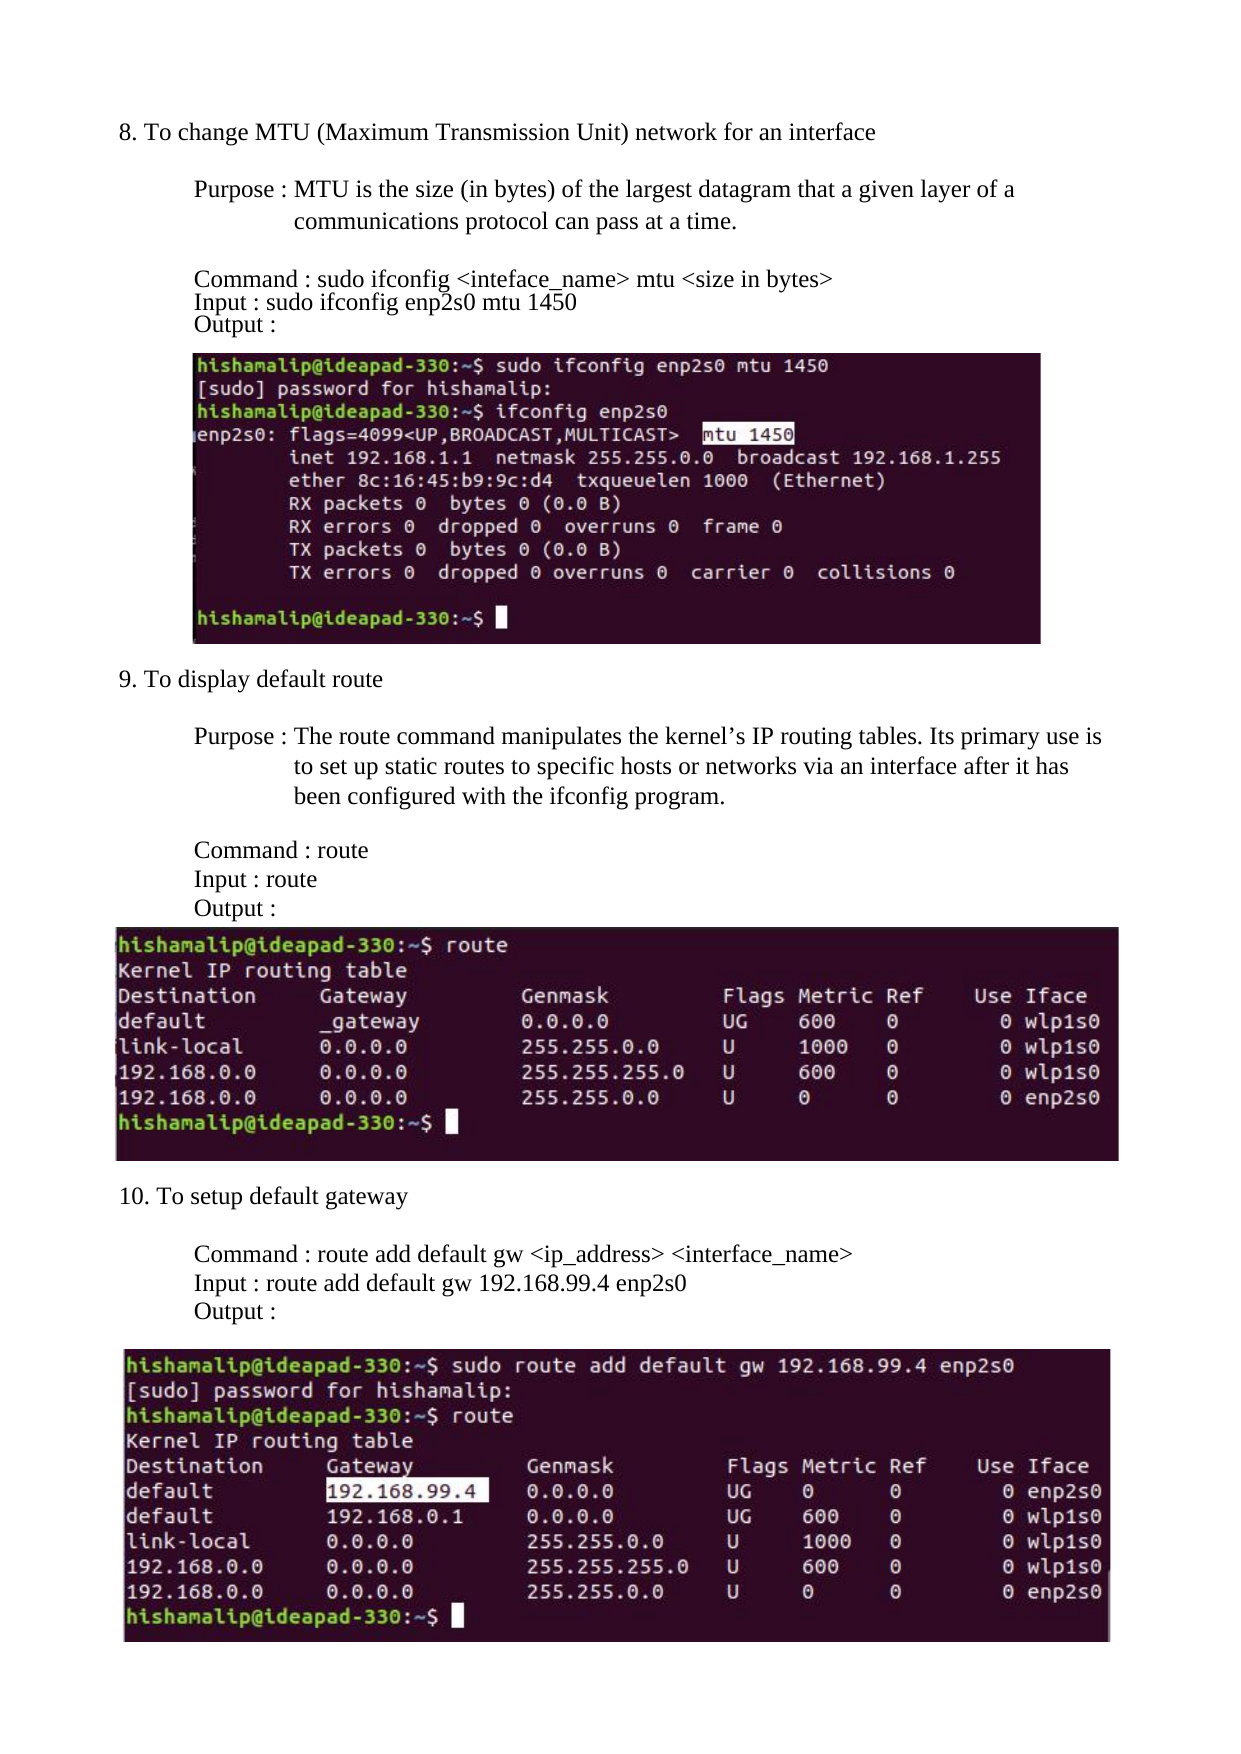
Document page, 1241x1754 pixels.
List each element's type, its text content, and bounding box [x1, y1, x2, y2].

text Output : [119, 1296, 1114, 1325]
text Command : route [119, 836, 1114, 864]
text Output : [119, 893, 1114, 922]
text Command : route add default gw <ip_address> <interface_name> [119, 1239, 1114, 1268]
text 10. To setup default gateway [119, 1181, 1114, 1210]
text Output : [119, 314, 1114, 337]
text Purpose : The route command manipulates the kernel’s IP routing tables. Its primary use is to set up static routes to specific hosts or networks via an interface after it has been configured with the ifconfig program. [119, 721, 1114, 810]
text Command : sudo ifconfig <inteface_name> mtu <size in bytes> [119, 270, 1114, 292]
text Input : route [119, 864, 1114, 893]
picture [122, 1349, 1111, 1642]
picture [192, 353, 1041, 644]
text Purpose : MTU is the size (in bytes) of the largest datagram that a given layer of a communications protocol can pass at a time. [119, 174, 1110, 235]
picture [114, 927, 1119, 1161]
text 9. To display default route [119, 664, 1114, 692]
text Input : sudo ifconfig enp2s0 mtu 1450 [119, 292, 1114, 314]
text Input : route add default gw 192.168.99.4 enp2s0 [119, 1268, 1114, 1296]
text 8. To change MTU (Maximum Transmission Unit) network for an interface [119, 117, 1114, 146]
